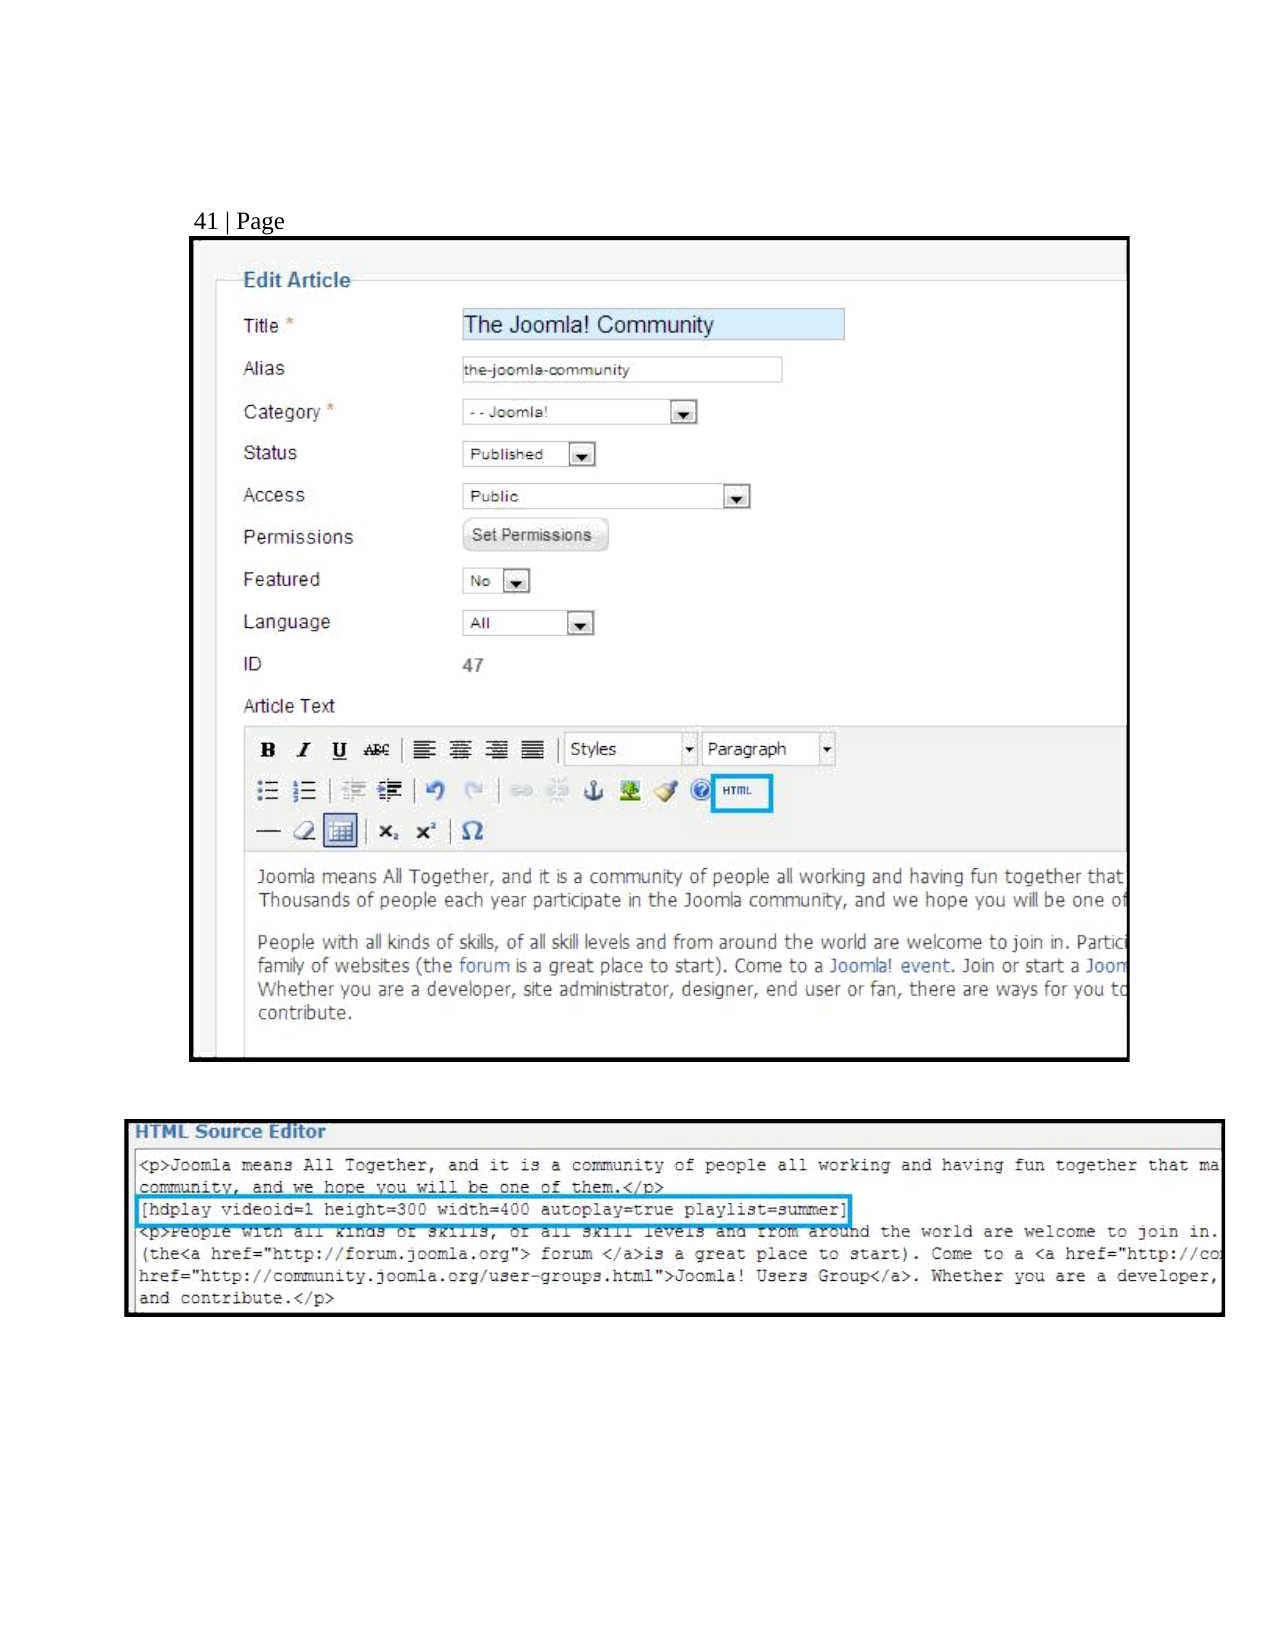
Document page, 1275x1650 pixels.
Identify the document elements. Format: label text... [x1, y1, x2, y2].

text 46 | Page [187, 206, 1141, 235]
picture [123, 1119, 1226, 1317]
picture [189, 236, 1130, 1062]
